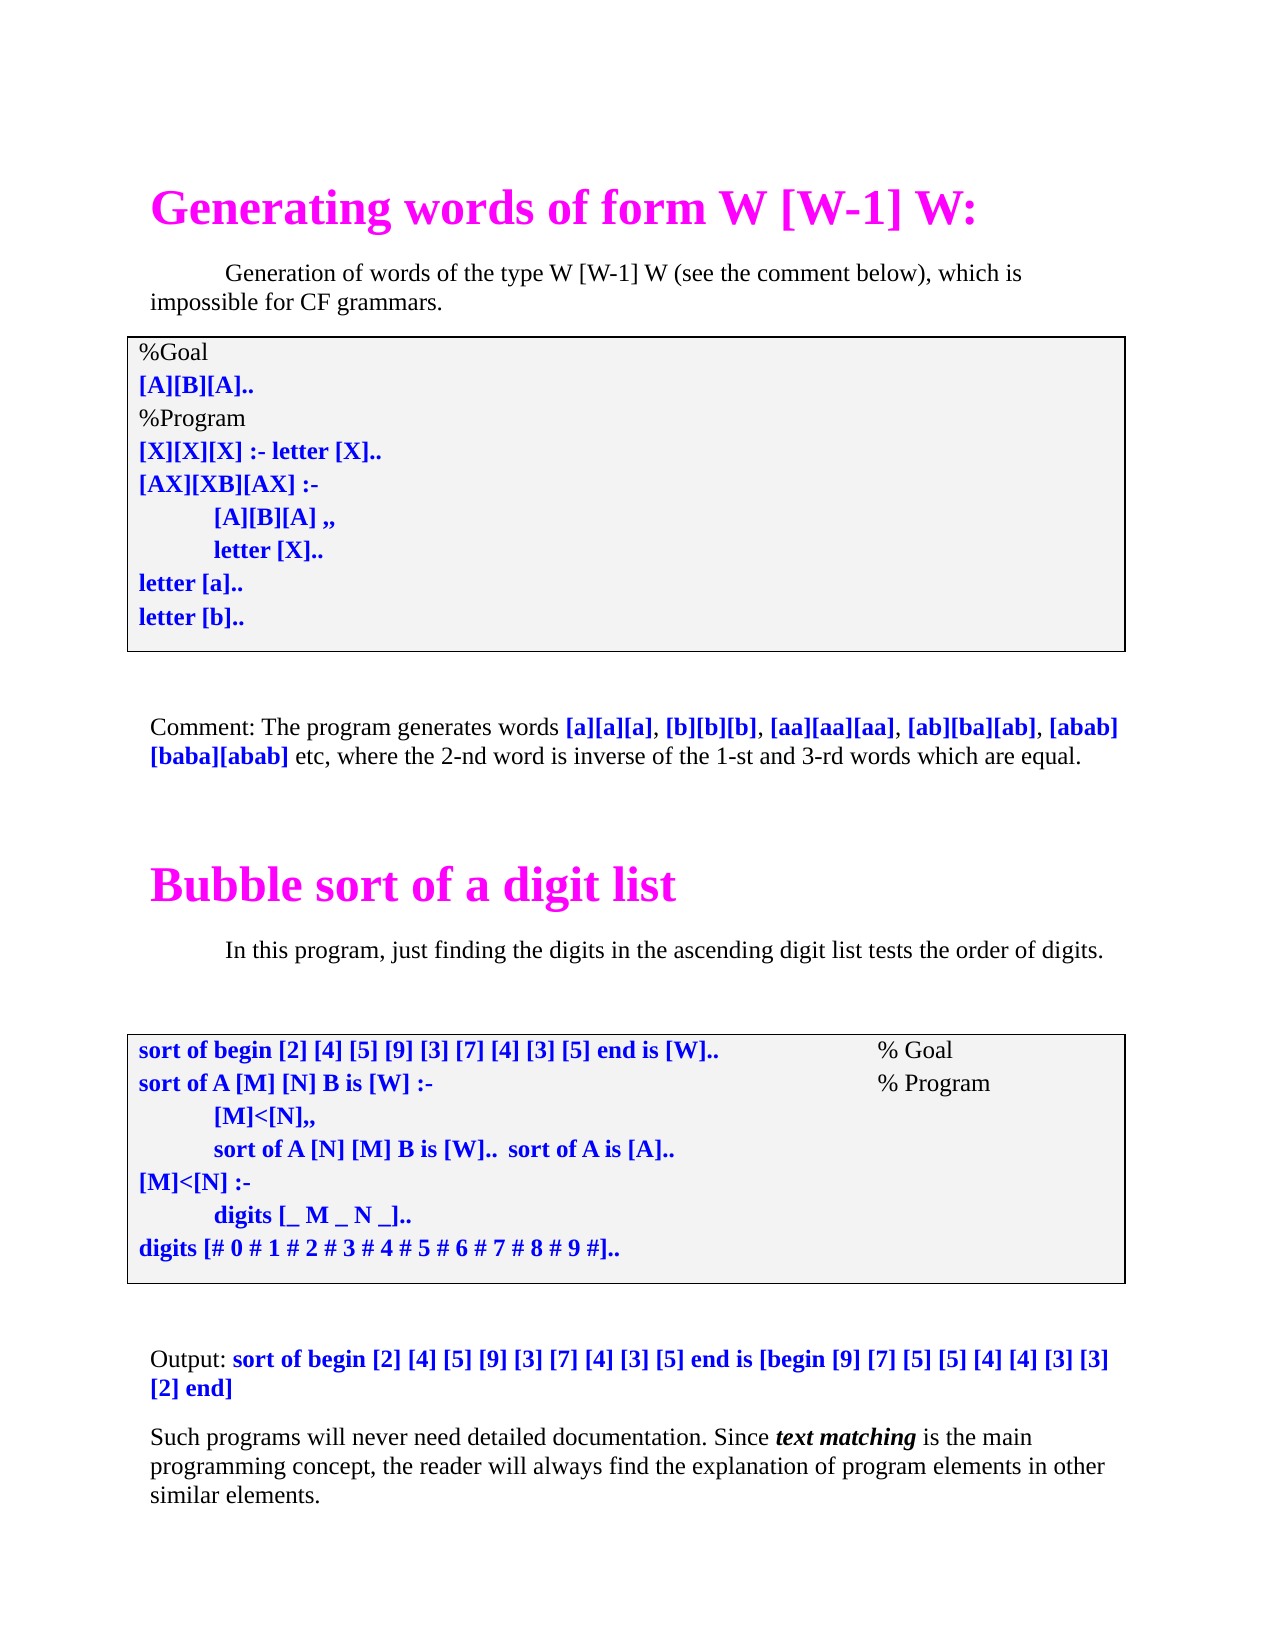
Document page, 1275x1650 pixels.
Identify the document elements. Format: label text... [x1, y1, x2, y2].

subtitle Bubble sort of a digit list [150, 855, 1125, 912]
table_header %Goal [A][B][A].. %Program [X][X][X] :- letter [X].. [AX][XB][AX] :- [A][B][A] ,, letter [X].. letter [a].. letter [b].. [128, 338, 1124, 651]
text Generation of words of the type W [W-1] W (see the comment below), which is impossible for CF grammars. [150, 258, 1125, 316]
text In this program, just finding the digits in the ascending digit list tests the order of digits. [150, 935, 1125, 964]
subtitle Generating words of form W [W-1] W: [150, 178, 1125, 235]
text Comment: The program generates words [a][a][a], [b][b][b], [aa][aa][aa], [ab][ba][ab], [abab][baba][abab] etc, where the 2-nd word is inverse of the 1-st and 3-rd words which are equal. [150, 712, 1125, 770]
text Output: sort of begin [2] [4] [5] [9] [3] [7] [4] [3] [5] end is [begin [9] [7] [5] [5] [4] [4] [3] [3] [2] end] [150, 1344, 1125, 1402]
text Such programs will never need detailed documentation. Since text matching is the main programming concept, the reader will always find the explanation of program elements in other similar elements. [150, 1422, 1125, 1509]
table_header sort of begin [2] [4] [5] [9] [3] [7] [4] [3] [5] end is [W].. % Goal sort of A [M] [N] B is [W] :- % Program [M]<[N],, sort of A [N] [M] B is [W].. sort of A is [A].. [M]<[N] :- digits [_ M _ N _].. digits [# 0 # 1 # 2 # 3 # 4 # 5 # 6 # 7 # 8 # 9 #].. [128, 1035, 1124, 1283]
